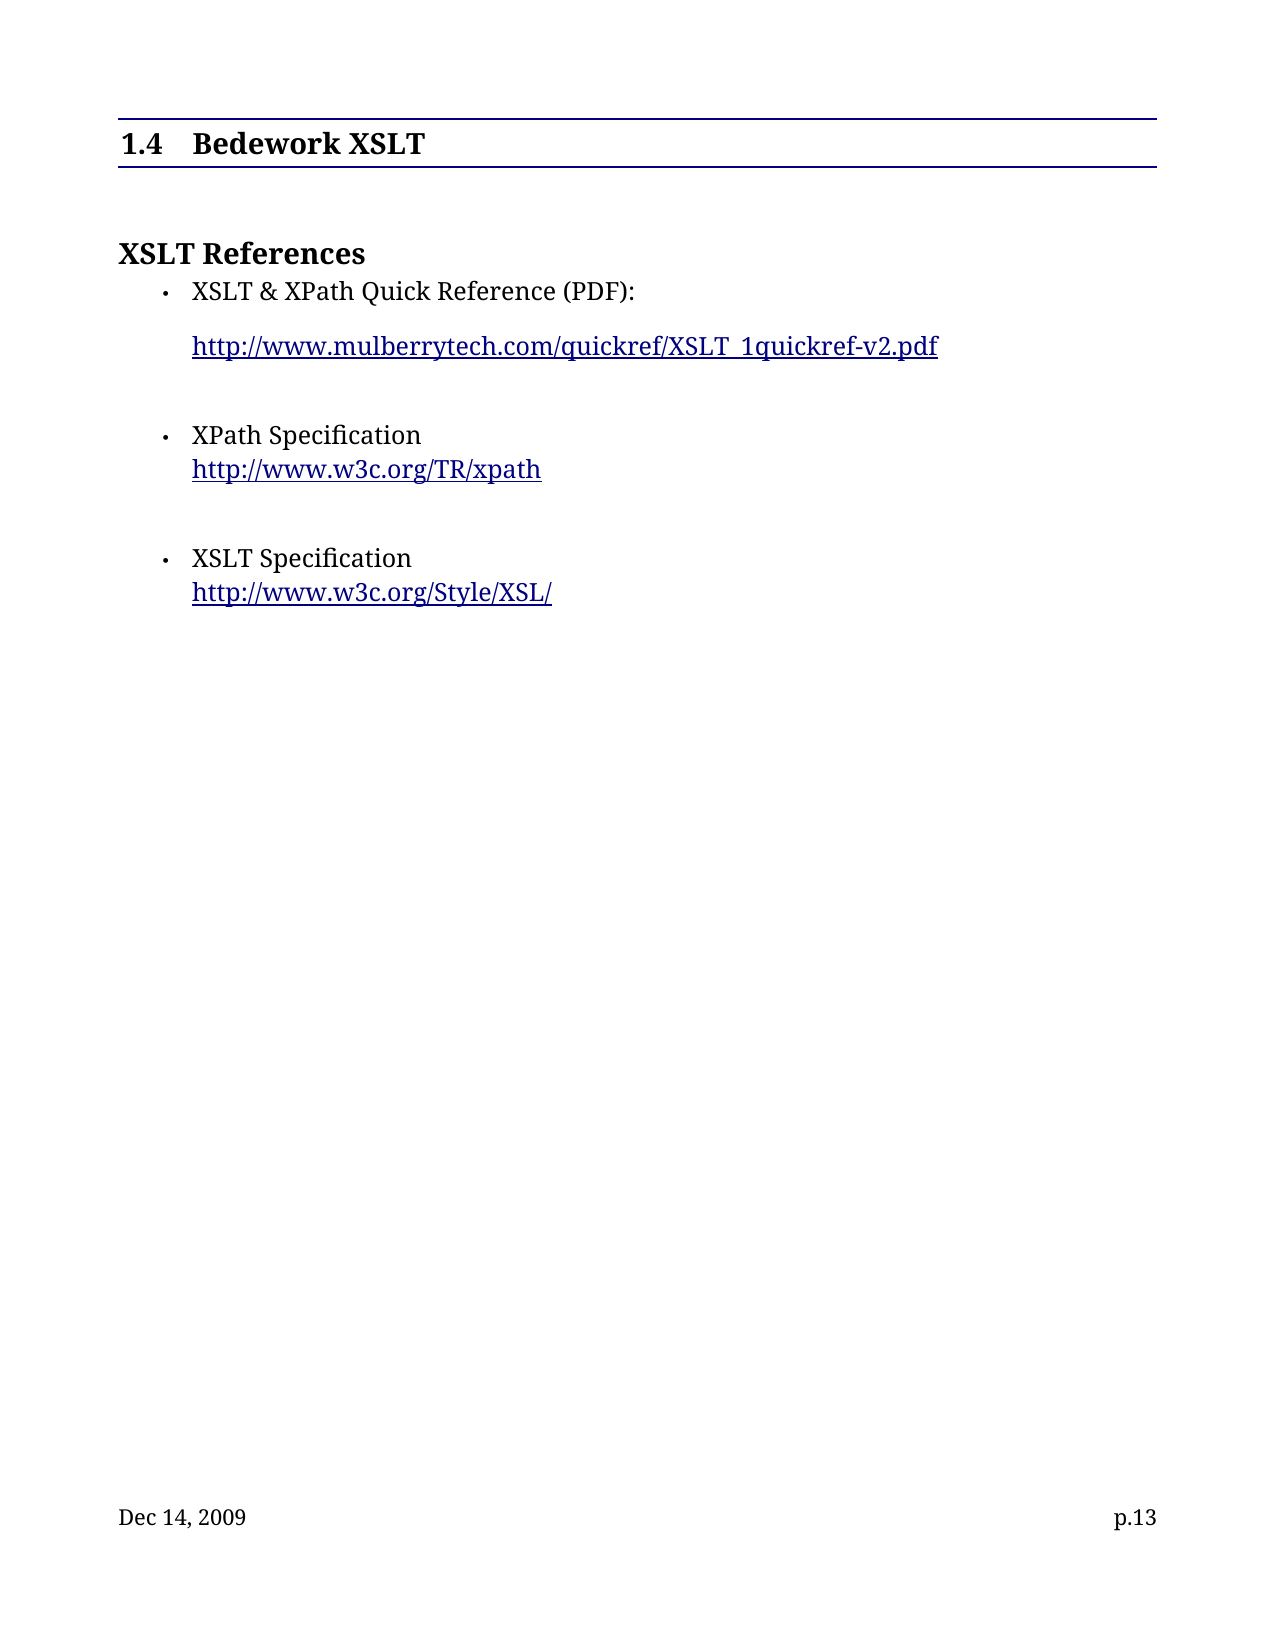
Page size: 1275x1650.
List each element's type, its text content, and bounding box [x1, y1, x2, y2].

list XPath Specification http://www.w3c.org/TR/xpath [162, 418, 1157, 520]
subtitle XSLT References [118, 234, 1157, 273]
list XSLT & XPath Quick Reference (PDF): [162, 273, 1157, 307]
list XSLT Specification http://www.w3c.org/Style/XSL/ [162, 541, 1157, 609]
list http://www.mulberrytech.com/quickref/XSLT_1quickref-v2.pdf [162, 328, 1157, 397]
subtitle Bedework XSLT [118, 120, 1157, 166]
